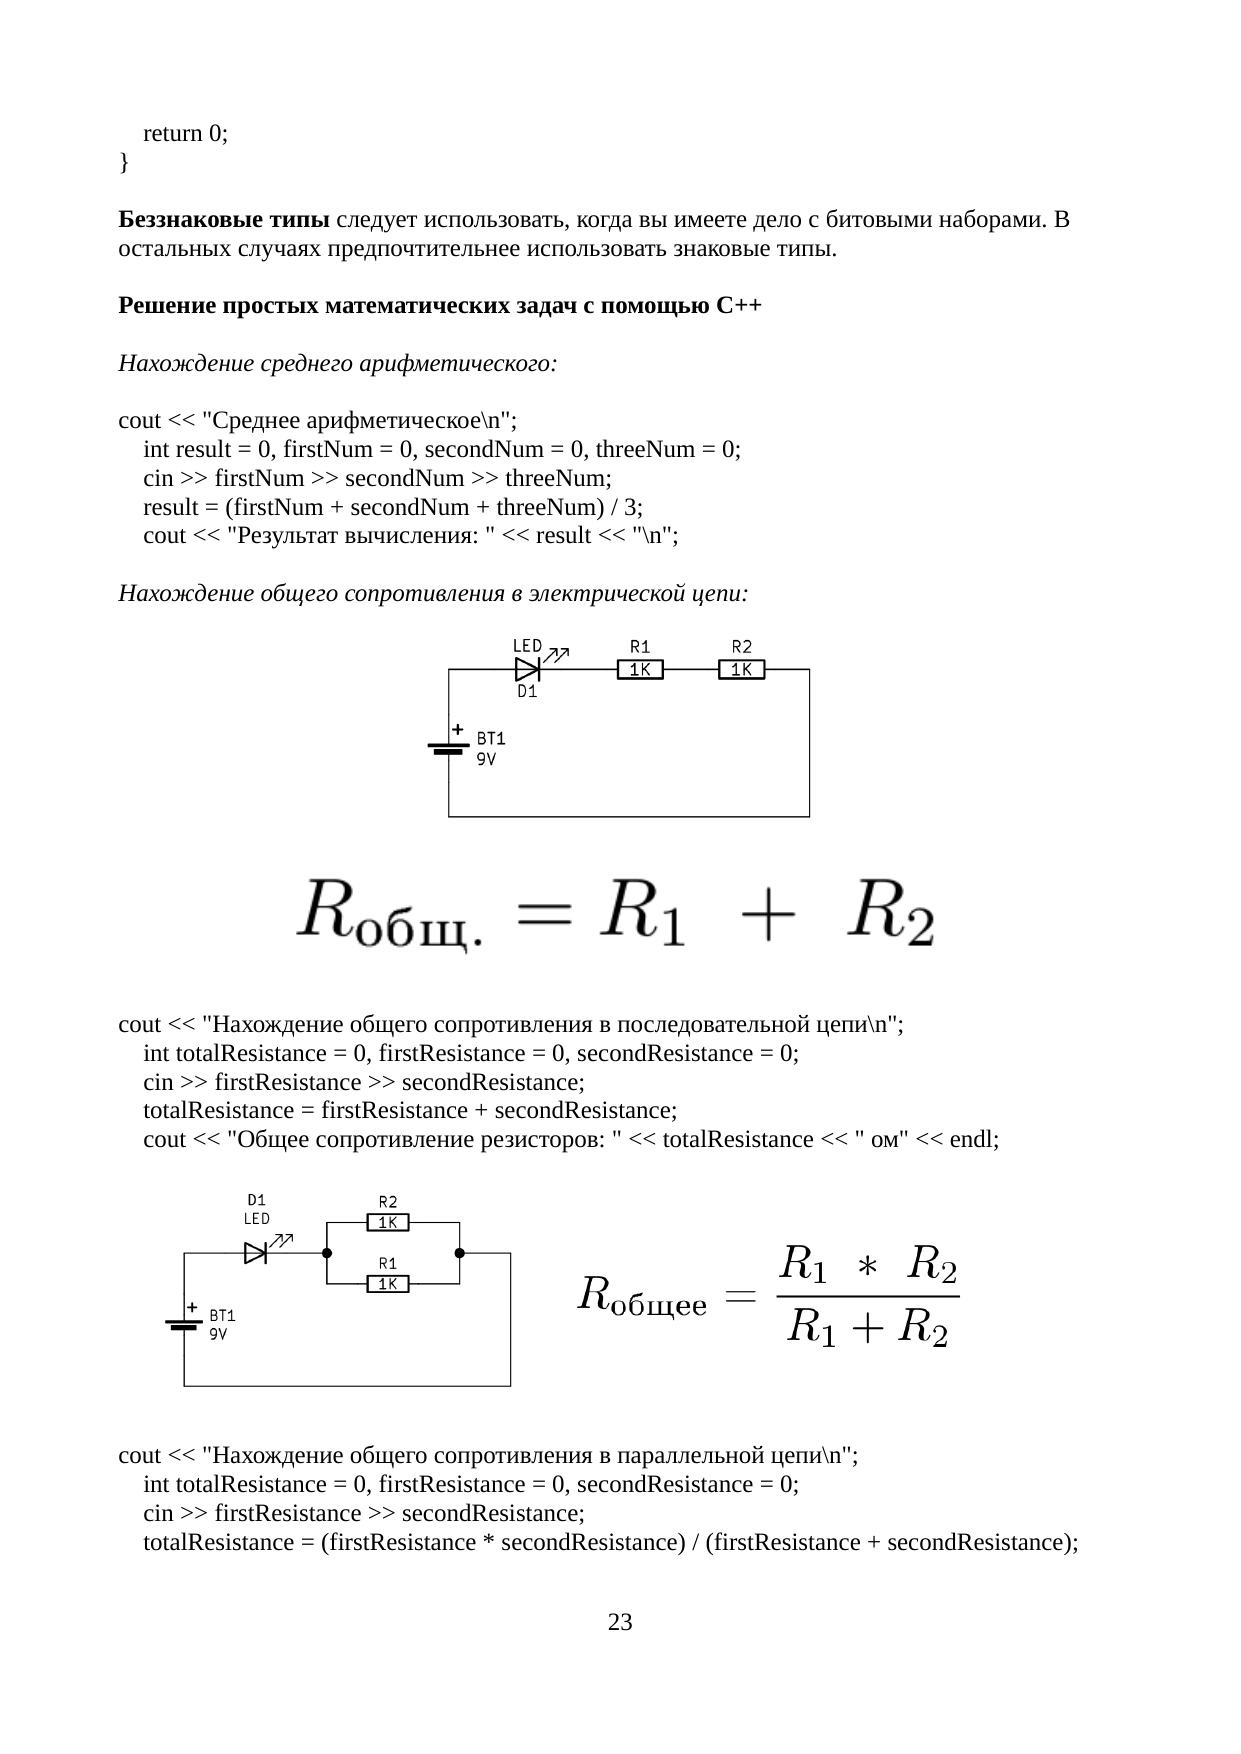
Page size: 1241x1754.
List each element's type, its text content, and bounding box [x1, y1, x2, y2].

text cout << "Нахождение общего сопротивления в последовательной цепи\n"; [118, 1009, 1122, 1038]
text totalResistance = firstResistance + secondResistance; [118, 1096, 1122, 1124]
text cin >> firstResistance >> secondResistance; [118, 1498, 1122, 1527]
text Нахождение общего сопротивления в электрической цепи: [118, 578, 1122, 607]
picture [426, 635, 814, 820]
text cout << "Нахождение общего сопротивления в параллельной цепи\n"; [118, 1441, 1122, 1469]
text result = (firstNum + secondNum + threeNum) / 3; [118, 492, 1122, 521]
text int totalResistance = 0, firstResistance = 0, secondResistance = 0; [118, 1038, 1122, 1067]
text Решение простых математических задач с помощью C++ [118, 291, 1122, 319]
text Беззнаковые типы следует использовать, когда вы имеете дело с битовыми наборами. В остальных случаях предпочтительнее использовать знаковые типы. [118, 204, 1122, 262]
text cin >> firstResistance >> secondResistance; [118, 1067, 1122, 1096]
picture [163, 1192, 515, 1392]
text cout << "Результат вычисления: " << result << "\n"; [118, 521, 1122, 549]
text return 0; [118, 118, 1122, 147]
picture [572, 1243, 961, 1350]
text } [118, 147, 1122, 176]
text Нахождение среднего арифметического: [118, 348, 1122, 377]
text cout << "Среднее арифметическое\n"; [118, 406, 1122, 434]
text int totalResistance = 0, firstResistance = 0, secondResistance = 0; [118, 1469, 1122, 1498]
picture [295, 865, 945, 957]
text cout << "Общее сопротивление резисторов: " << totalResistance << " ом" << endl; [118, 1124, 1122, 1153]
text cin >> firstNum >> secondNum >> threeNum; [118, 463, 1122, 492]
text int result = 0, firstNum = 0, secondNum = 0, threeNum = 0; [118, 434, 1122, 463]
text totalResistance = (firstResistance * secondResistance) / (firstResistance + secondResistance); [118, 1527, 1122, 1556]
